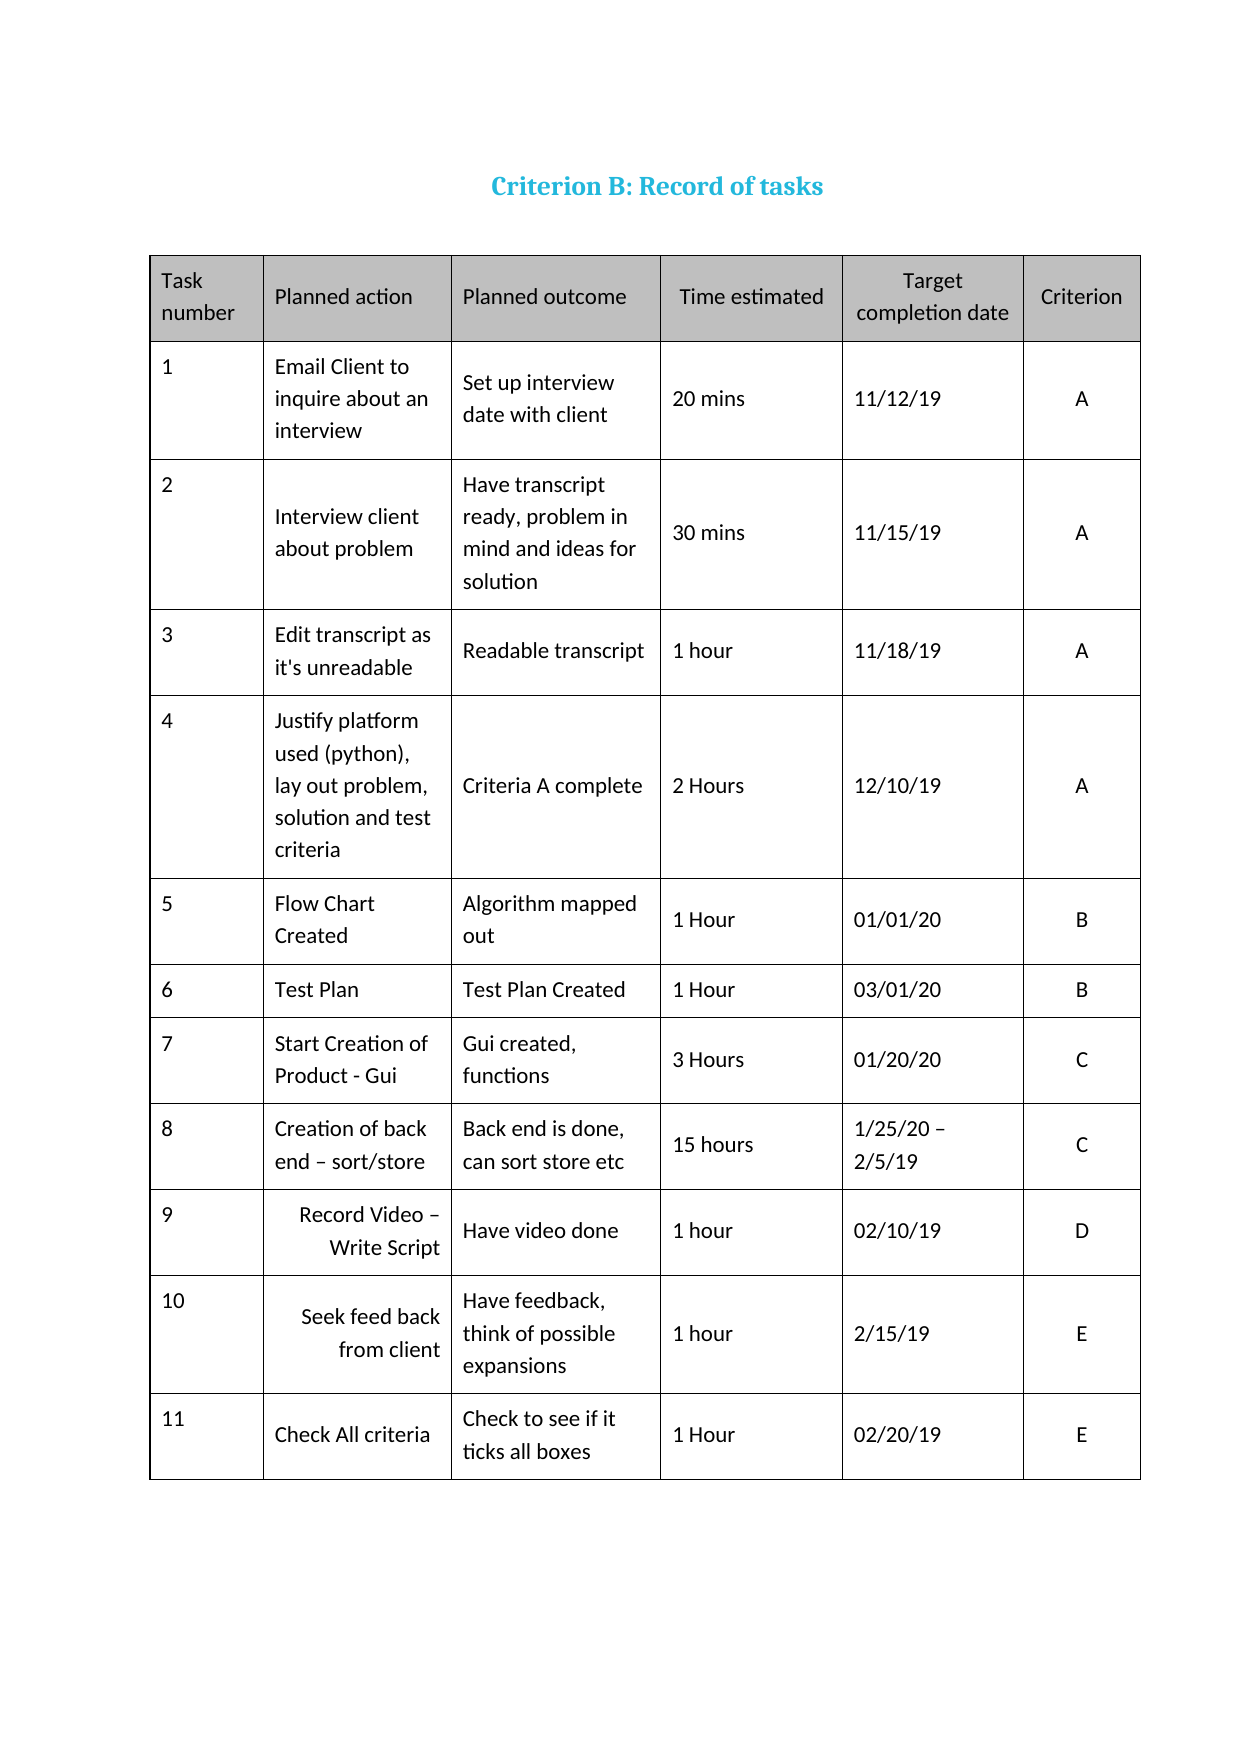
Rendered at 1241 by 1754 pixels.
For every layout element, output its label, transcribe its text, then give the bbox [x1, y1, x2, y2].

table_cell Check All criteria [264, 1394, 451, 1479]
table_header [150, 202, 263, 255]
table_header [843, 202, 847, 255]
table_header [451, 202, 475, 255]
table_header [847, 202, 958, 255]
table_cell Seek feed back from client [264, 1276, 451, 1393]
table_cell Readable transcript [452, 610, 660, 695]
table_cell 1 hour [661, 1276, 842, 1393]
table_cell Flow Chart Created [264, 879, 451, 963]
table_cell 11/12/19 [843, 342, 1023, 459]
table_cell [959, 1480, 1023, 1533]
table_header [475, 202, 517, 255]
table_cell 8 [151, 1104, 263, 1189]
table_cell 3 Hours [661, 1018, 842, 1103]
table_cell Task number [151, 256, 263, 341]
table_cell [263, 1480, 475, 1533]
table_cell B [1024, 965, 1140, 1017]
table_cell Set up interview date with client [452, 342, 660, 459]
table_header [755, 202, 842, 255]
table_cell 1/25/20 – 2/5/19 [843, 1104, 1023, 1189]
table_cell 01/01/20 [843, 879, 1023, 963]
table_header [517, 202, 611, 255]
table_cell 7 [151, 1018, 263, 1103]
table_cell Have transcript ready, problem in mind and ideas for solution [452, 460, 660, 609]
table_cell Creation of back end – sort/store [264, 1104, 451, 1189]
subtitle Criterion B: Record of tasks [150, 171, 1090, 202]
table_cell Planned outcome [452, 256, 660, 341]
table_cell Algorithm mapped out [452, 879, 660, 963]
table_cell 2/15/19 [843, 1276, 1023, 1393]
table_cell C [1024, 1018, 1140, 1103]
table_cell [755, 1480, 847, 1533]
table_cell Target completion date [843, 256, 1023, 341]
table_cell 12/10/19 [843, 696, 1023, 877]
table_cell 02/10/19 [843, 1190, 1023, 1275]
table_cell 9 [151, 1190, 263, 1275]
table_cell 2 Hours [661, 696, 842, 877]
table_cell 1 hour [661, 610, 842, 695]
table_cell Have video done [452, 1190, 660, 1275]
table_cell D [1024, 1190, 1140, 1275]
table_cell Time estimated [661, 256, 842, 341]
table_cell 2 [151, 460, 263, 609]
table_cell Start Creation of Product - Gui [264, 1018, 451, 1103]
table_cell Criterion [1024, 256, 1140, 341]
table_cell 01/20/20 [843, 1018, 1023, 1103]
table_cell [150, 1480, 263, 1533]
table_cell 11/18/19 [843, 610, 1023, 695]
table_cell Interview client about problem [264, 460, 451, 609]
table_cell 11/15/19 [843, 460, 1023, 609]
table_header [661, 202, 754, 255]
table_cell Justify platform used (python), lay out problem, solution and test criteria [264, 696, 451, 877]
table_cell 30 mins [661, 460, 842, 609]
table_cell 1 [151, 342, 263, 459]
table_cell B [1024, 879, 1140, 963]
table_header [415, 202, 451, 255]
table_cell Test Plan [264, 965, 451, 1017]
table_cell Have feedback, think of possible expansions [452, 1276, 660, 1393]
table_cell [611, 1480, 754, 1533]
table_header [1023, 202, 1140, 255]
table_cell [475, 1480, 517, 1533]
table_cell Test Plan Created [452, 965, 660, 1017]
table_cell [847, 1480, 958, 1533]
table_cell 15 hours [661, 1104, 842, 1189]
table_cell 6 [151, 965, 263, 1017]
table_cell A [1024, 342, 1140, 459]
table_cell E [1024, 1394, 1140, 1479]
table_cell Gui created, functions [452, 1018, 660, 1103]
table_cell 3 [151, 610, 263, 695]
table_header [959, 202, 1023, 255]
table_cell Back end is done, can sort store etc [452, 1104, 660, 1189]
table_cell 10 [151, 1276, 263, 1393]
table_cell 11 [151, 1394, 263, 1479]
table_cell A [1024, 696, 1140, 877]
table_cell Planned action [264, 256, 451, 341]
table_cell Record Video – Write Script [264, 1190, 451, 1275]
table_cell [517, 1480, 611, 1533]
table_cell 5 [151, 879, 263, 963]
table_cell A [1024, 460, 1140, 609]
table_cell C [1024, 1104, 1140, 1189]
table_cell A [1024, 610, 1140, 695]
table_cell 1 Hour [661, 1394, 842, 1479]
table_cell 03/01/20 [843, 965, 1023, 1017]
table_cell 4 [151, 696, 263, 877]
table_header [611, 202, 661, 255]
table_cell Check to see if it ticks all boxes [452, 1394, 660, 1479]
table_cell Criteria A complete [452, 696, 660, 877]
table_cell 02/20/19 [843, 1394, 1023, 1479]
table_header [263, 202, 415, 255]
table_cell 1 Hour [661, 965, 842, 1017]
table_cell 1 hour [661, 1190, 842, 1275]
table_cell Email Client to inquire about an interview [264, 342, 451, 459]
table_cell Edit transcript as it's unreadable [264, 610, 451, 695]
table_cell 1 Hour [661, 879, 842, 963]
table_cell E [1024, 1276, 1140, 1393]
table_cell [1023, 1480, 1140, 1533]
table_cell 20 mins [661, 342, 842, 459]
